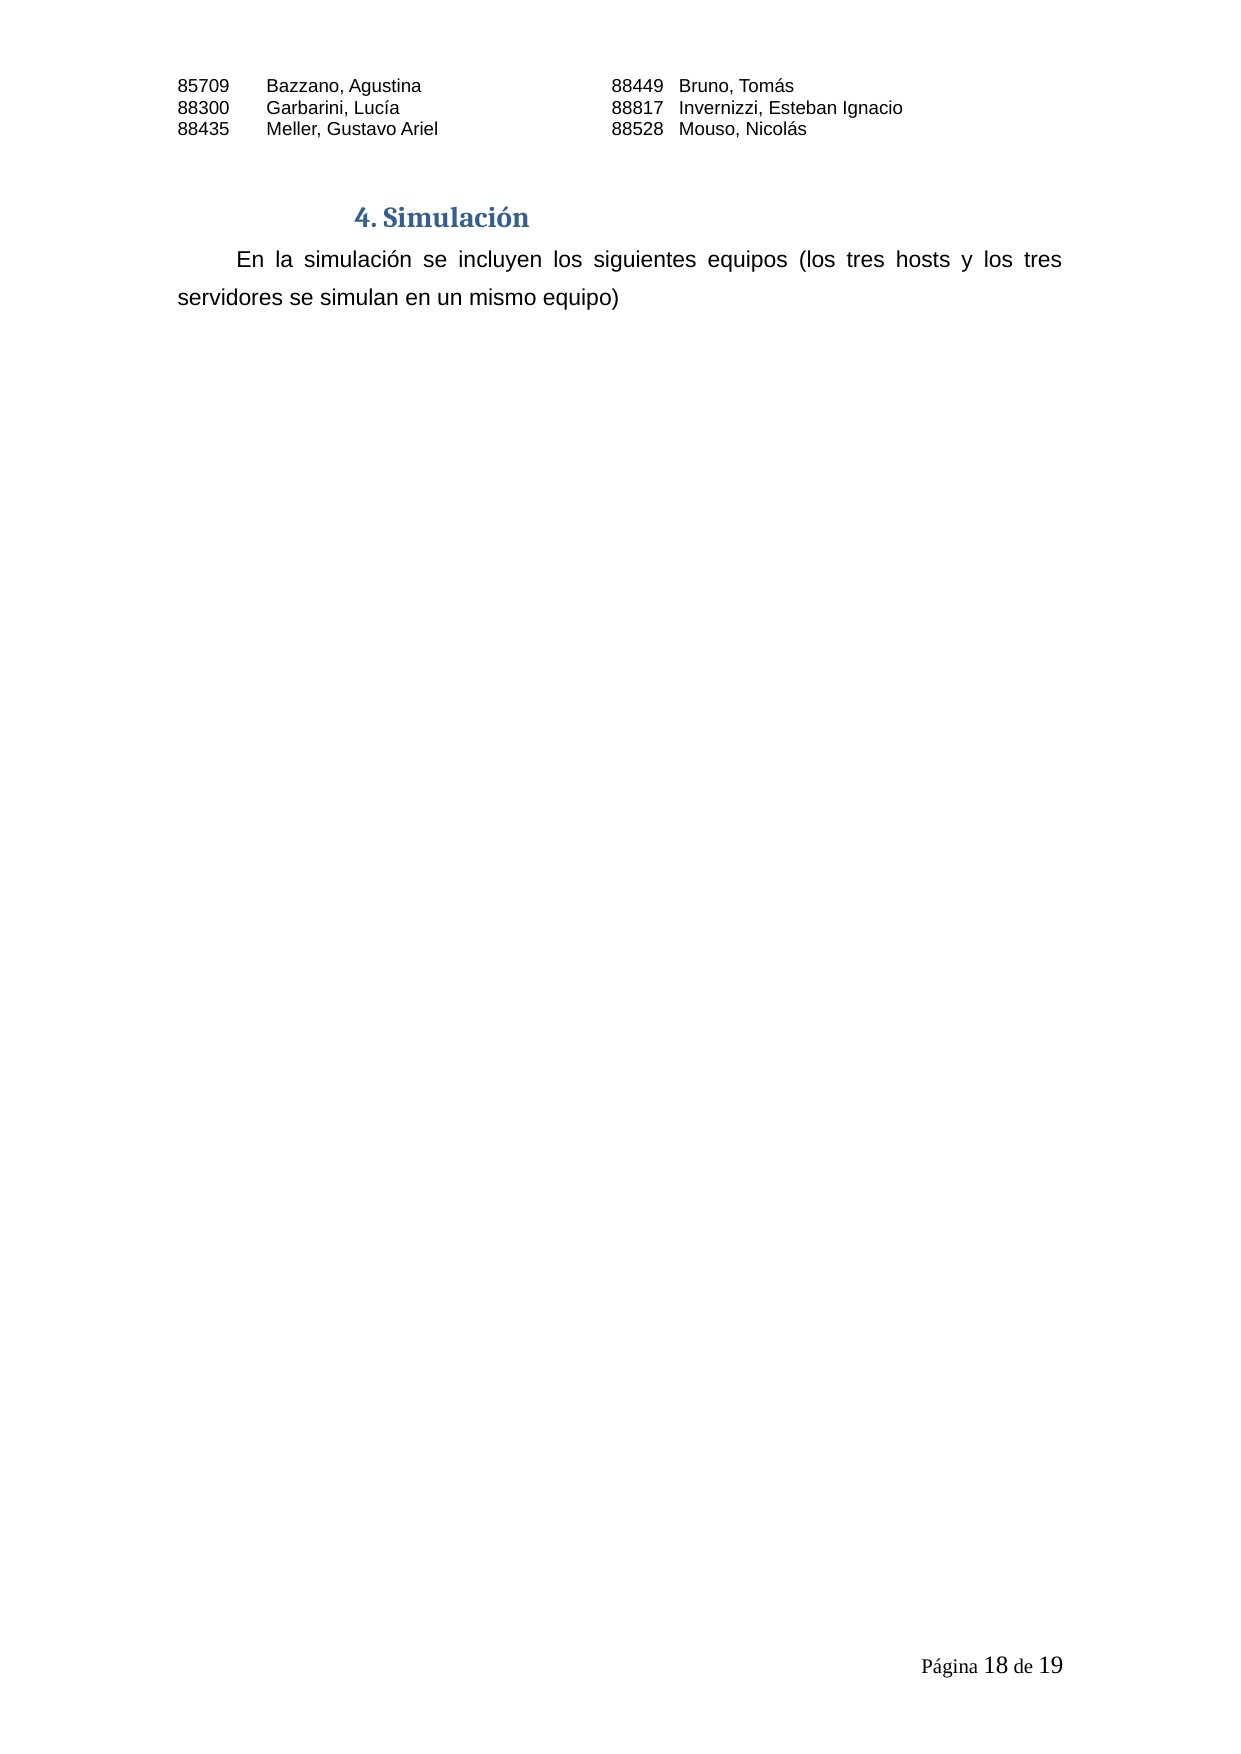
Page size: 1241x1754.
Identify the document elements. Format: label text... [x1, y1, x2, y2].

text En la simulación se incluyen los siguientes equipos (los tres hosts y los tres servidores se simulan en un mismo equipo) [177, 235, 1063, 310]
subtitle 4. Simulación [354, 198, 1063, 235]
